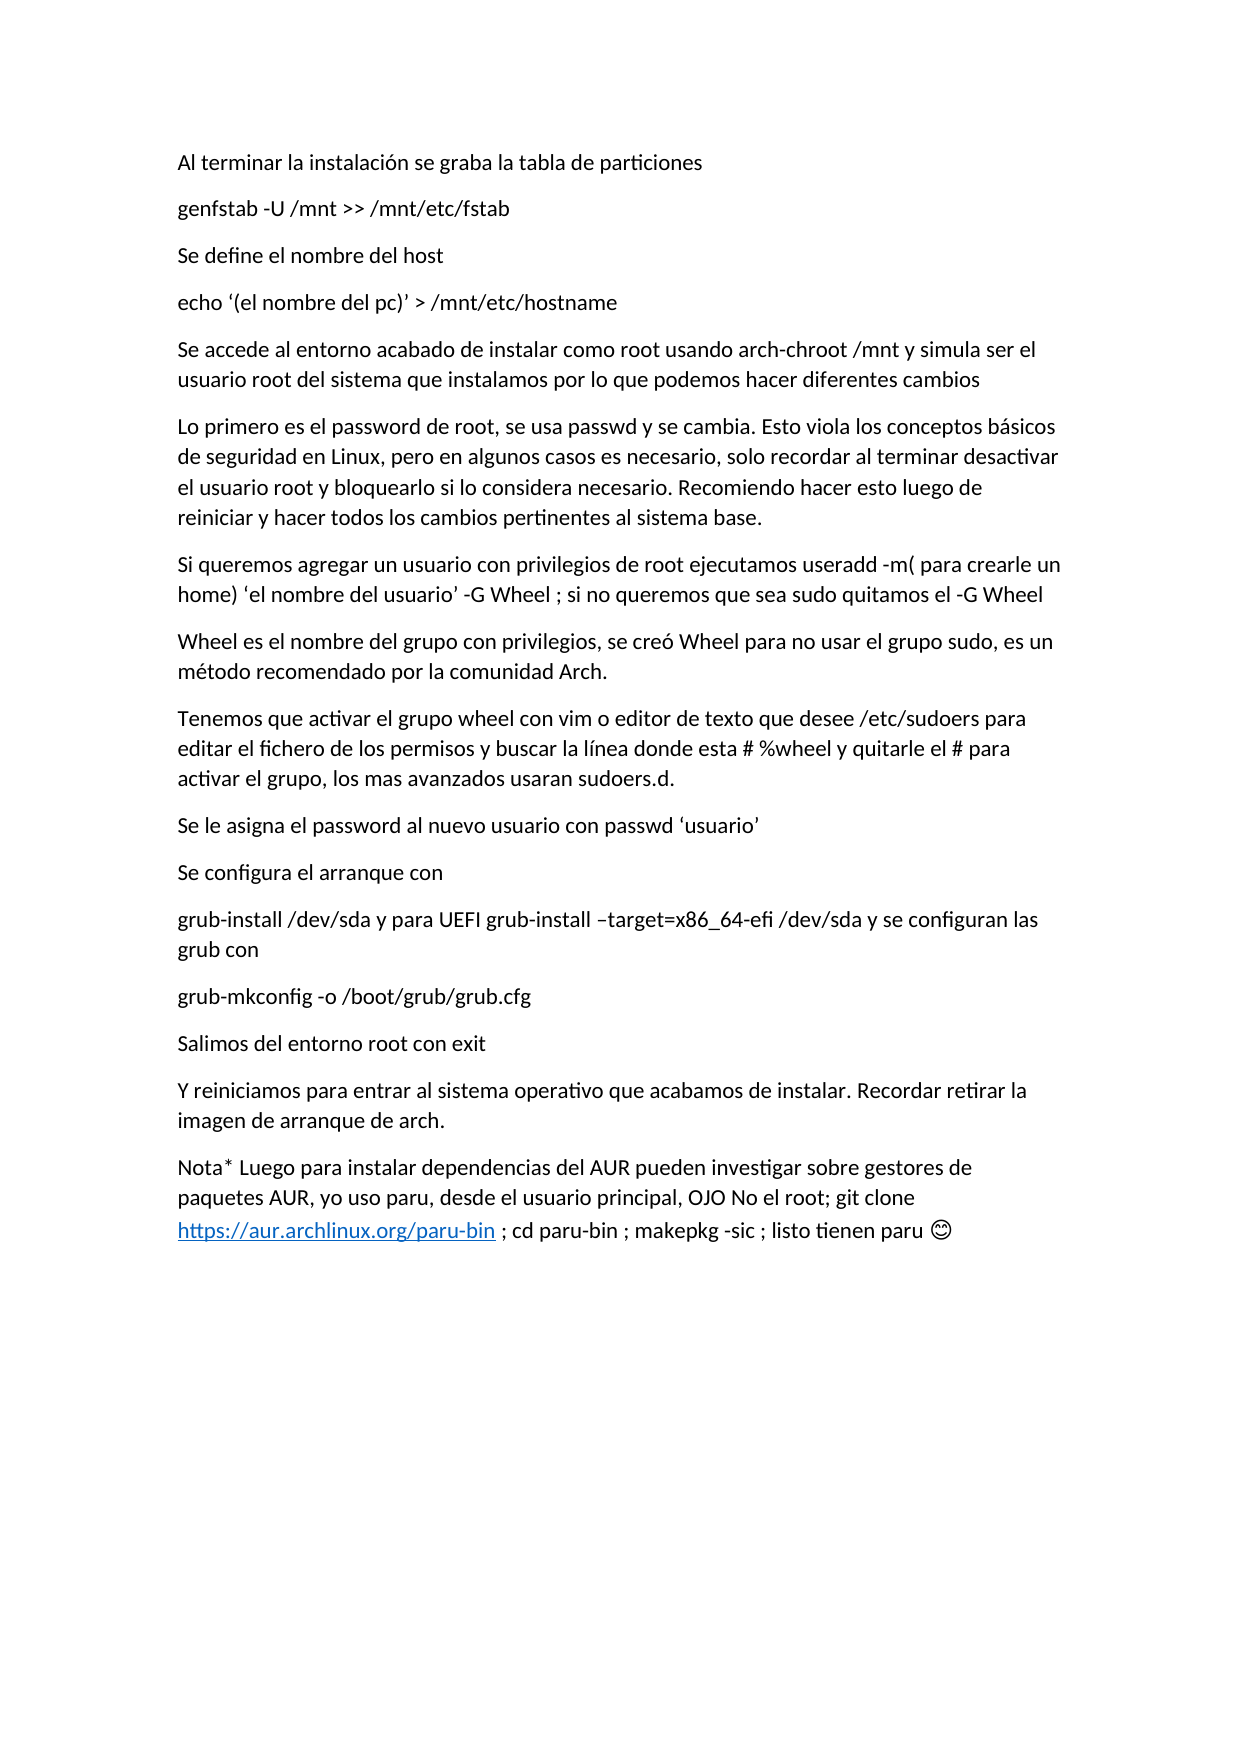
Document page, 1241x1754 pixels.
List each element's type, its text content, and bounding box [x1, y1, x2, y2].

text Wheel es el nombre del grupo con privilegios, se creó Wheel para no usar el grupo sudo, es un método recomendado por la comunidad Arch. [177, 627, 1063, 685]
text genfstab -U /mnt >> /mnt/etc/fstab [177, 194, 1063, 222]
text Se accede al entorno acabado de instalar como root usando arch-chroot /mnt y simula ser el usuario root del sistema que instalamos por lo que podemos hacer diferentes cambios [177, 335, 1063, 393]
text Se define el nombre del host [177, 241, 1063, 269]
text echo ‘(el nombre del pc)’ > /mnt/etc/hostname [177, 288, 1063, 316]
text grub-install /dev/sda y para UEFI grub-install –target=x86_64-efi /dev/sda y se configuran las grub con [177, 905, 1063, 963]
text Tenemos que activar el grupo wheel con vim o editor de texto que desee /etc/sudoers para editar el fichero de los permisos y buscar la línea donde esta # %wheel y quitarle el # para activar el grupo, los mas avanzados usaran sudoers.d. [177, 704, 1063, 792]
text Salimos del entorno root con exit [177, 1029, 1063, 1057]
text Se le asigna el password al nuevo usuario con passwd ‘usuario’ [177, 811, 1063, 839]
text Lo primero es el password de root, se usa passwd y se cambia. Esto viola los conceptos básicos de seguridad en Linux, pero en algunos casos es necesario, solo recordar al terminar desactivar el usuario root y bloquearlo si lo considera necesario. Recomiendo hacer esto luego de reiniciar y hacer todos los cambios pertinentes al sistema base. [177, 412, 1063, 531]
text Nota* Luego para instalar dependencias del AUR pueden investigar sobre gestores de paquetes AUR, yo uso paru, desde el usuario principal, OJO No el root; git clone https://aur.archlinux.org/paru-bin ; cd paru-bin ; makepkg -sic ; listo tienen paru 😊 [177, 1153, 1063, 1245]
text Si queremos agregar un usuario con privilegios de root ejecutamos useradd -m( para crearle un home) ‘el nombre del usuario’ -G Wheel ; si no queremos que sea sudo quitamos el -G Wheel [177, 550, 1063, 608]
text Al terminar la instalación se graba la tabla de particiones [177, 148, 1063, 176]
text Y reiniciamos para entrar al sistema operativo que acabamos de instalar. Recordar retirar la imagen de arranque de arch. [177, 1076, 1063, 1134]
text grub-mkconfig -o /boot/grub/grub.cfg [177, 982, 1063, 1010]
text Se configura el arranque con [177, 858, 1063, 886]
